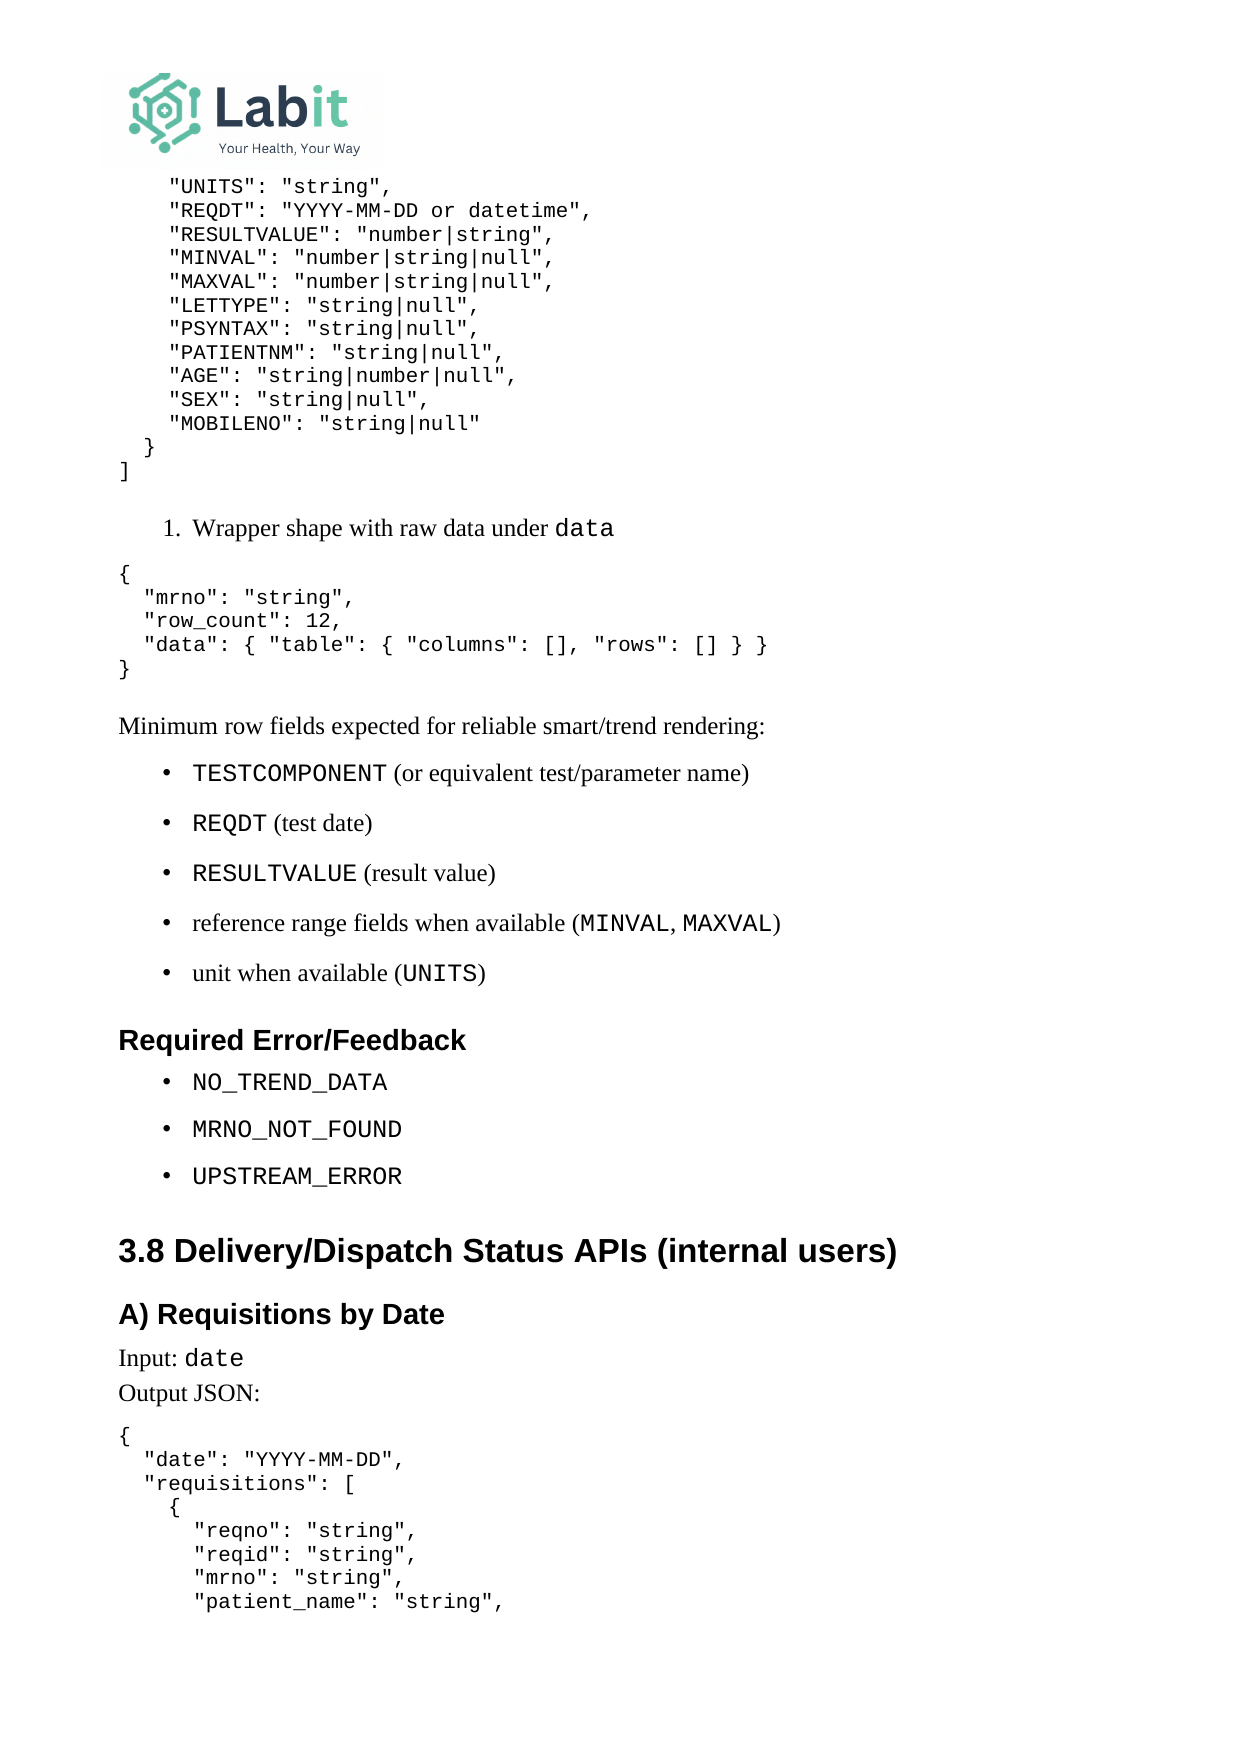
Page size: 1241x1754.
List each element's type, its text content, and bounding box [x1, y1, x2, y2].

list UPSTREAM_ERROR [162, 1163, 1122, 1192]
text { "mrno": "string", "row_count": 12, "data": { "table": { "columns": [], "rows": [] } } } [118, 563, 1122, 681]
text { "date": "YYYY-MM-DD", "requisitions": [ { "reqno": "string", "reqid": "string", "mrno": "string", "patient_name": "string", [118, 1426, 1122, 1615]
text Input: date Output JSON: [118, 1343, 1122, 1407]
list Wrapper shape with raw data under data [162, 513, 1122, 544]
list RESULTVALUE (result value) [162, 858, 1122, 889]
list REQDT (test date) [162, 808, 1122, 839]
list reference range fields when available (MINVAL, MAXVAL) [162, 908, 1122, 939]
subtitle 3.8 Delivery/Dispatch Status APIs (internal users) [118, 1231, 1122, 1270]
list NO_TREND_DATA [162, 1069, 1122, 1097]
subtitle Required Error/Feedback [118, 1023, 1122, 1057]
text Minimum row fields expected for reliable smart/trend rendering: [118, 711, 1122, 740]
picture [100, 73, 386, 170]
subtitle A) Requisitions by Date [118, 1297, 1122, 1330]
list TESTCOMPONENT (or equivalent test/parameter name) [162, 758, 1122, 789]
list unit when available (UNITS) [162, 958, 1122, 989]
list MRNO_NOT_FOUND [162, 1116, 1122, 1144]
text "UNITS": "string", "REQDT": "YYYY-MM-DD or datetime", "RESULTVALUE": "number|string", "MINVAL": "number|string|null", "MAXVAL": "number|string|null", "LETTYPE": "string|null", "PSYNTAX": "string|null", "PATIENTNM": "string|null", "AGE": "string|number|null", "SEX": "string|null", "MOBILENO": "string|null" } ] [118, 176, 1122, 484]
